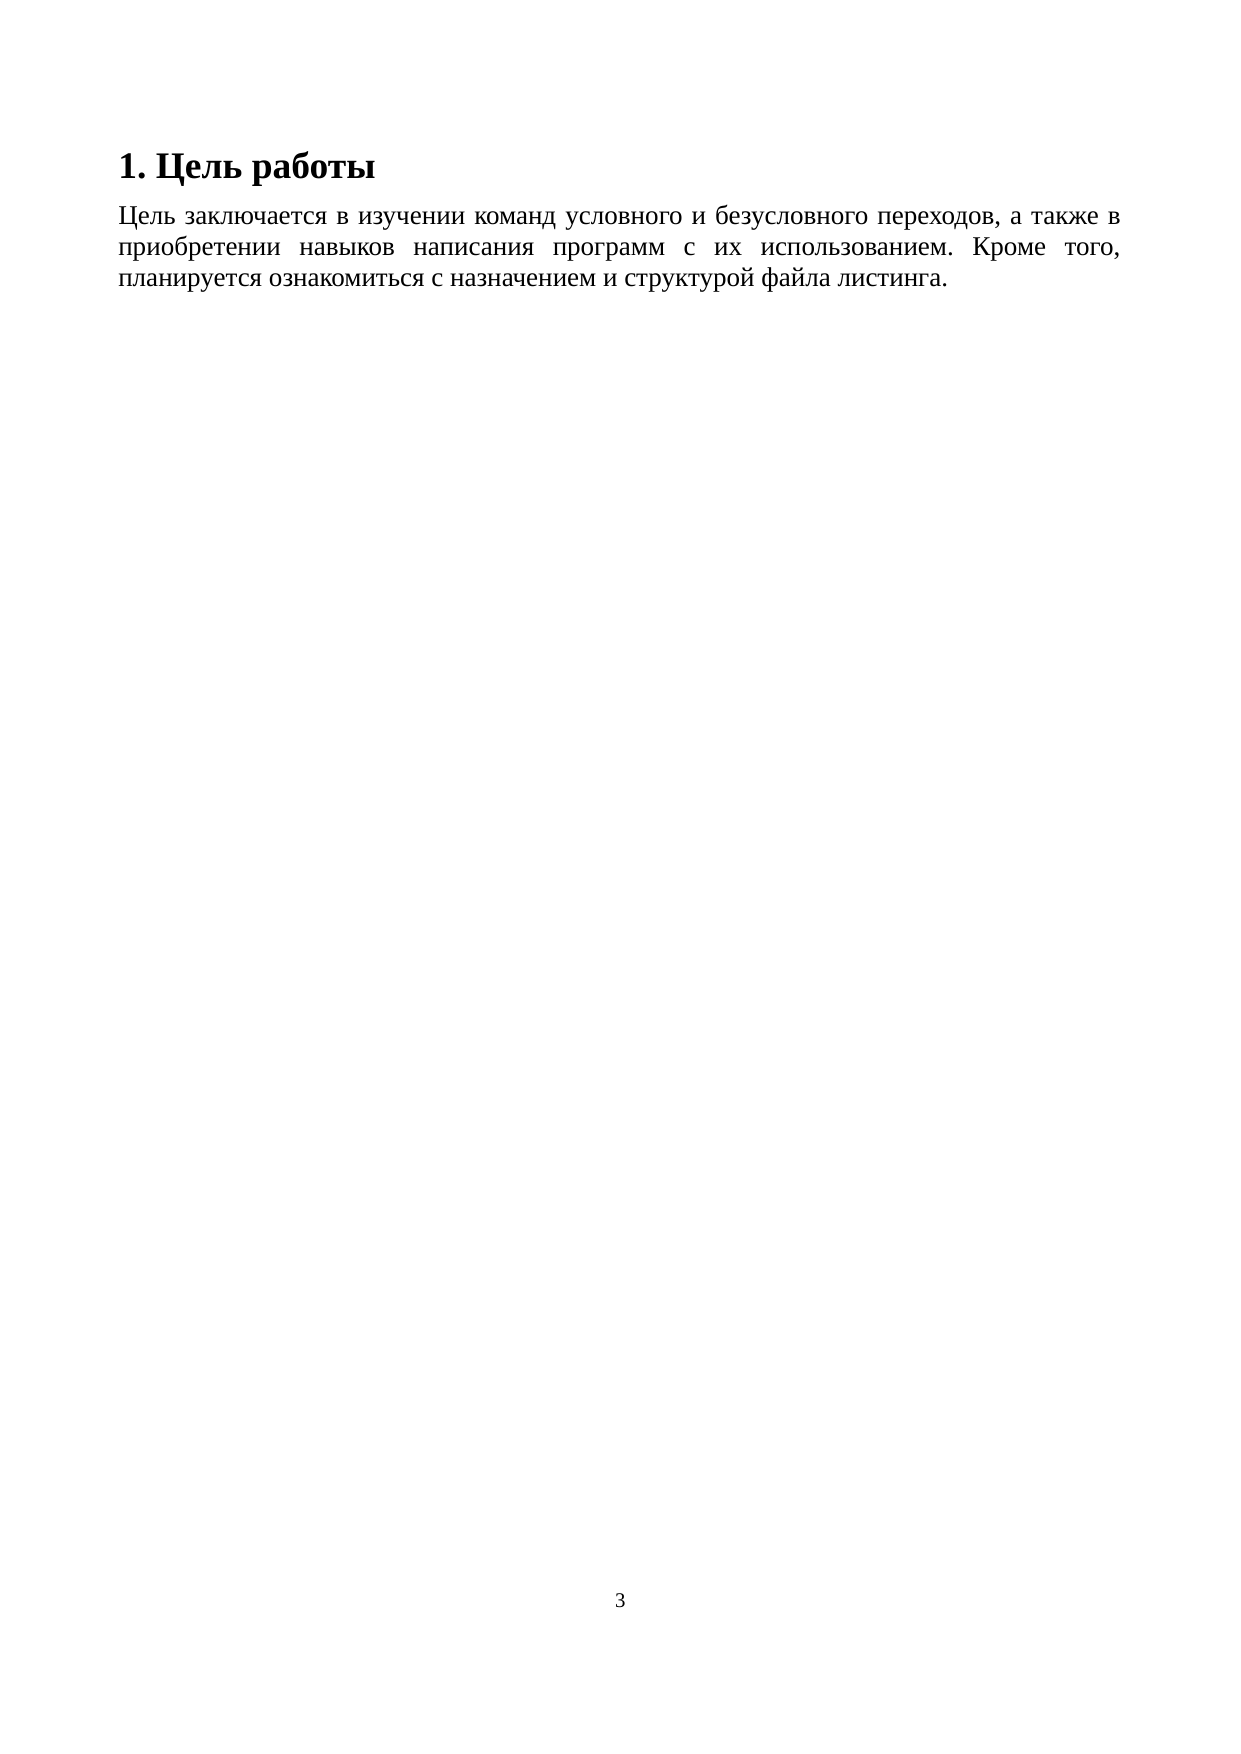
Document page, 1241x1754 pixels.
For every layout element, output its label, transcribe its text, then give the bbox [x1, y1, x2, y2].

subtitle 1. Цель работы [118, 143, 1122, 186]
text Цель заключается в изучении команд условного и безусловного переходов, а также в приобретении навыков написания программ с их использованием. Кроме того, планируется ознакомиться с назначением и структурой файла листинга. [118, 199, 1122, 292]
